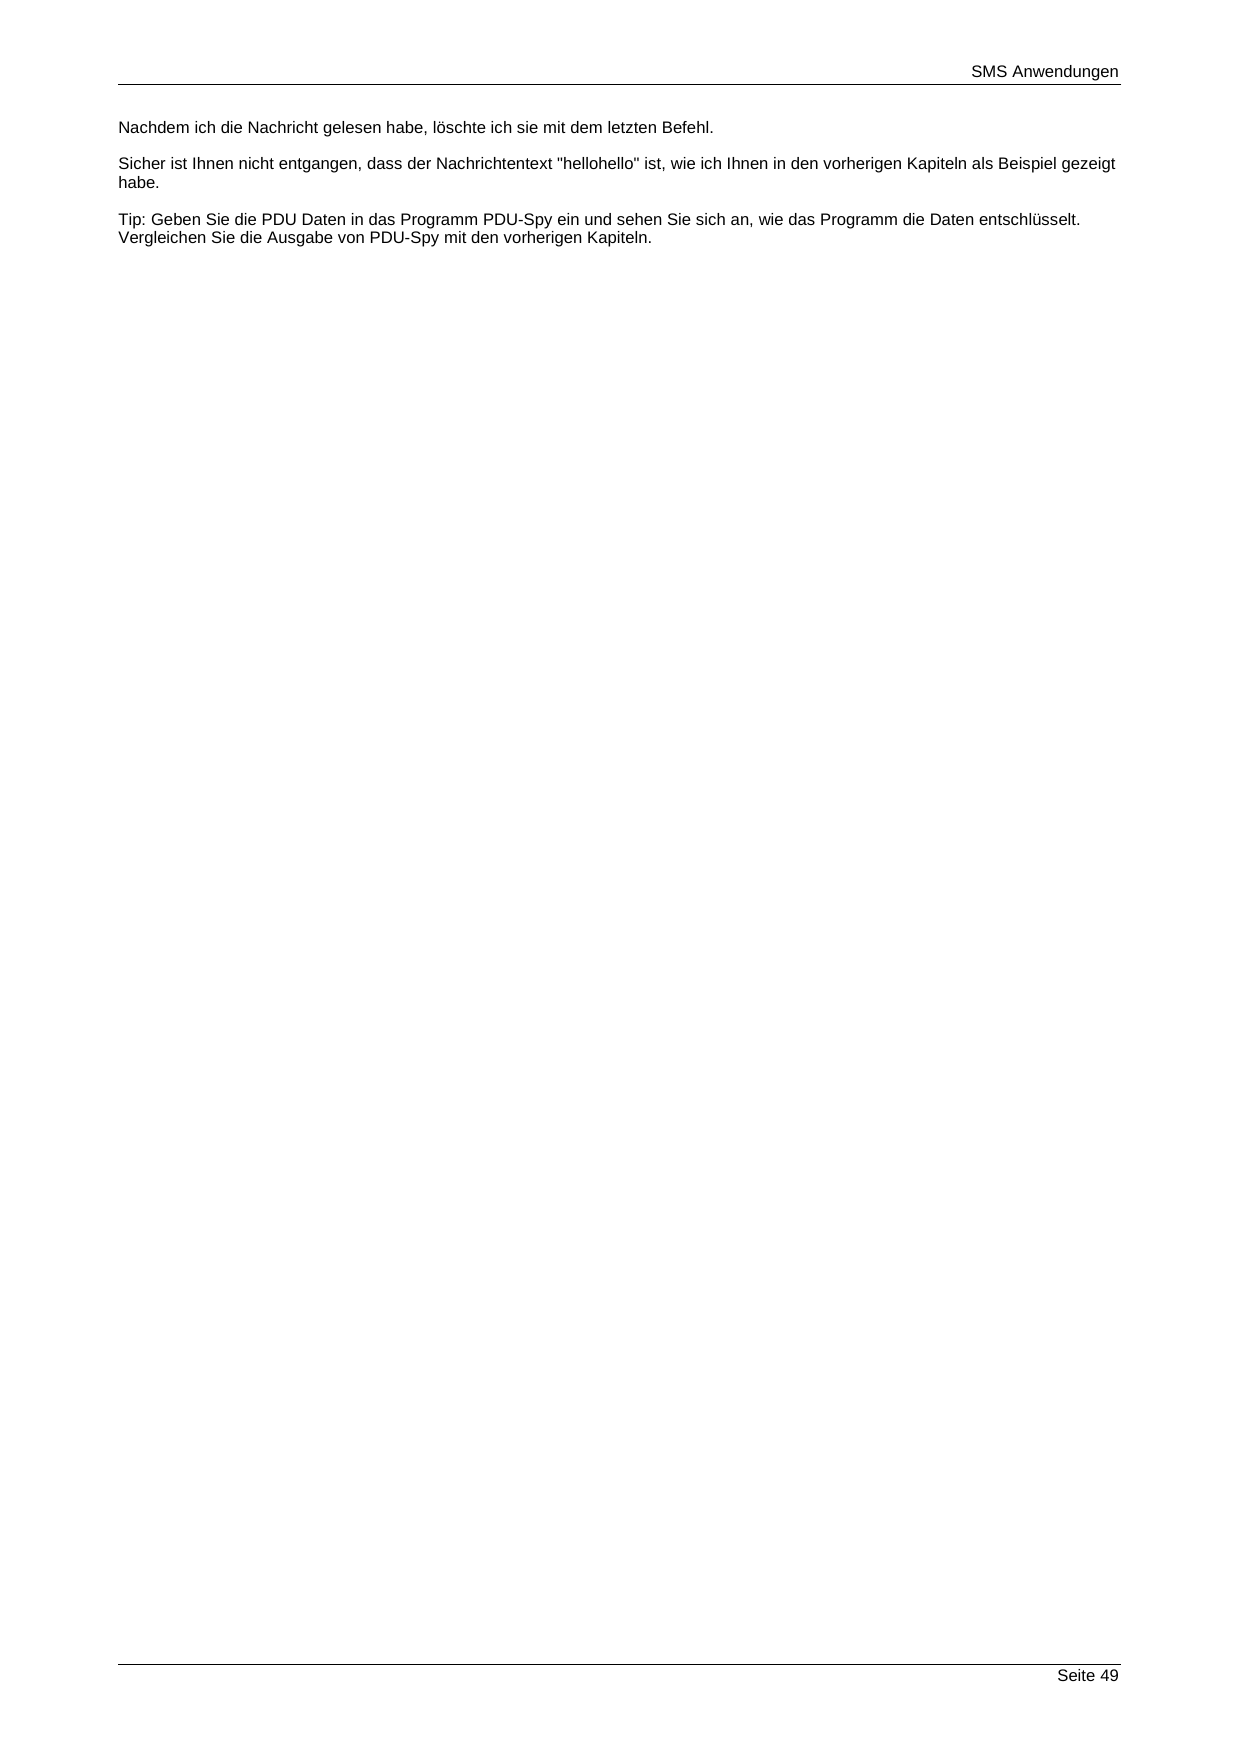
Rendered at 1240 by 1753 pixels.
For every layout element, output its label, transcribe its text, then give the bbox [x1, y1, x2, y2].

text Tip: Geben Sie die PDU Daten in das Programm PDU-Spy ein und sehen Sie sich an, wie das Programm die Daten entschlüsselt. Vergleichen Sie die Ausgabe von PDU-Spy mit den vorherigen Kapiteln. [118, 210, 1121, 247]
text Sicher ist Ihnen nicht entgangen, dass der Nachrichtentext "hellohello" ist, wie ich Ihnen in den vorherigen Kapiteln als Beispiel gezeigt habe. [118, 154, 1121, 192]
text Nachdem ich die Nachricht gelesen habe, löschte ich sie mit dem letzten Befehl. [118, 118, 1121, 137]
